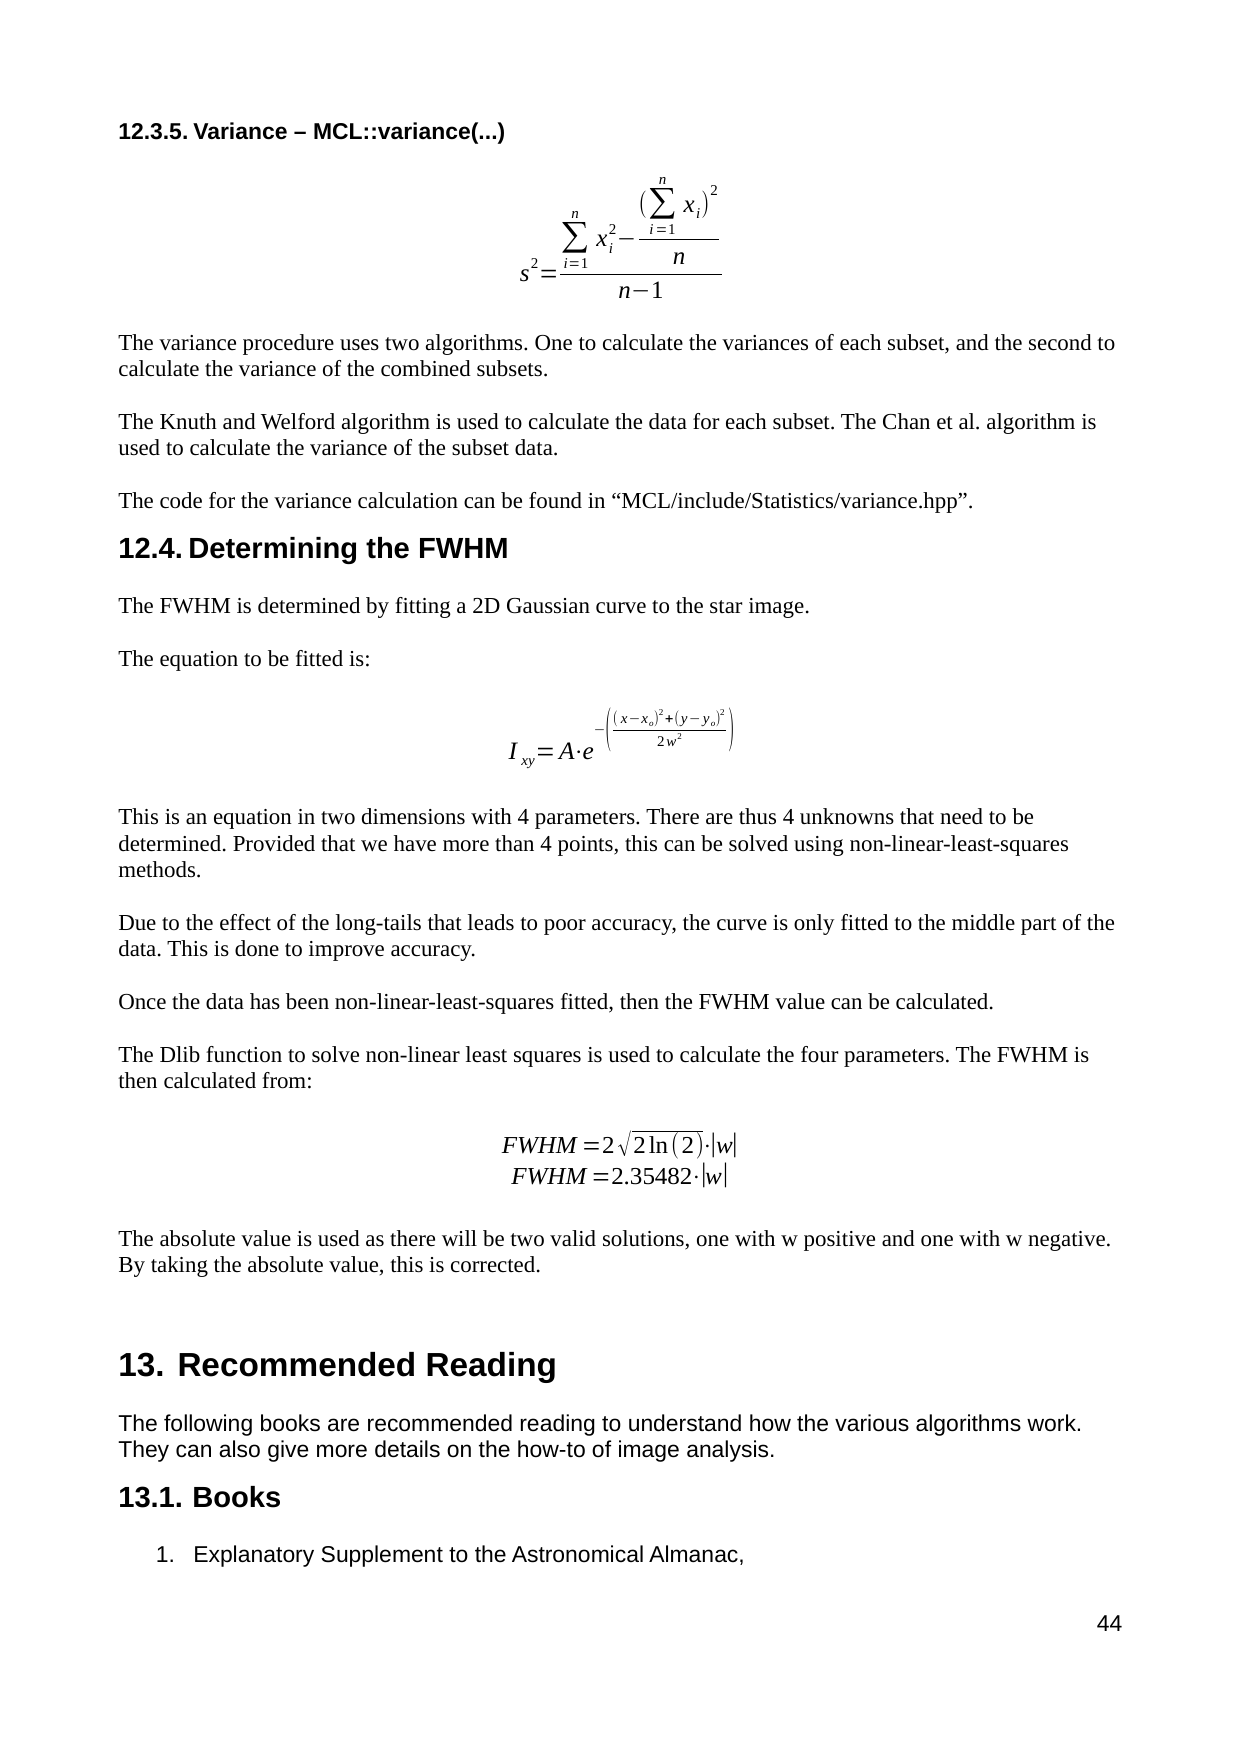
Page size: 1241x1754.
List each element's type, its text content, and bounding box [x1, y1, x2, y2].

subtitle Variance – MCL::variance(...) [118, 118, 1122, 144]
text The Dlib function to solve non-linear least squares is used to calculate the four parameters. The FWHM is then calculated from: [118, 1026, 1122, 1093]
text The Knuth and Welford algorithm is used to calculate the data for each subset. The Chan et al. algorithm is used to calculate the variance of the subset data. [118, 393, 1122, 461]
text The variance procedure uses two algorithms. One to calculate the variances of each subset, and the second to calculate the variance of the combined subsets. [118, 315, 1122, 382]
text The equation to be fitted is: [118, 631, 1122, 672]
text This is an equation in two dimensions with 4 parameters. There are thus 4 unknowns that need to be determined. Provided that we have more than 4 points, this can be solved using non-linear-least-squares methods. [118, 781, 1122, 882]
text Due to the effect of the long-tails that leads to poor accuracy, the curve is only fitted to the middle part of the data. This is done to improve accuracy. [118, 894, 1122, 962]
text Once the data has been non-linear-least-squares fitted, then the FWHM value can be calculated. [118, 973, 1122, 1014]
text The FWHM is determined by fitting a 2D Gaussian curve to the star image. [118, 571, 1122, 619]
subtitle Determining the FWHM [118, 531, 1122, 565]
text The code for the variance calculation can be found in “MCL/include/Statistics/variance.hpp”. [118, 473, 1122, 513]
text The absolute value is used as there will be two valid solutions, one with w positive and one with w negative. By taking the absolute value, this is corrected. [118, 1201, 1122, 1278]
text The following books are recommended reading to understand how the various algorithms work. They can also give more details on the how-to of image analysis. [118, 1402, 1122, 1462]
subtitle Books [118, 1480, 1122, 1513]
list Explanatory Supplement to the Astronomical Almanac, [156, 1519, 1122, 1568]
subtitle Recommended Reading [118, 1346, 1122, 1384]
